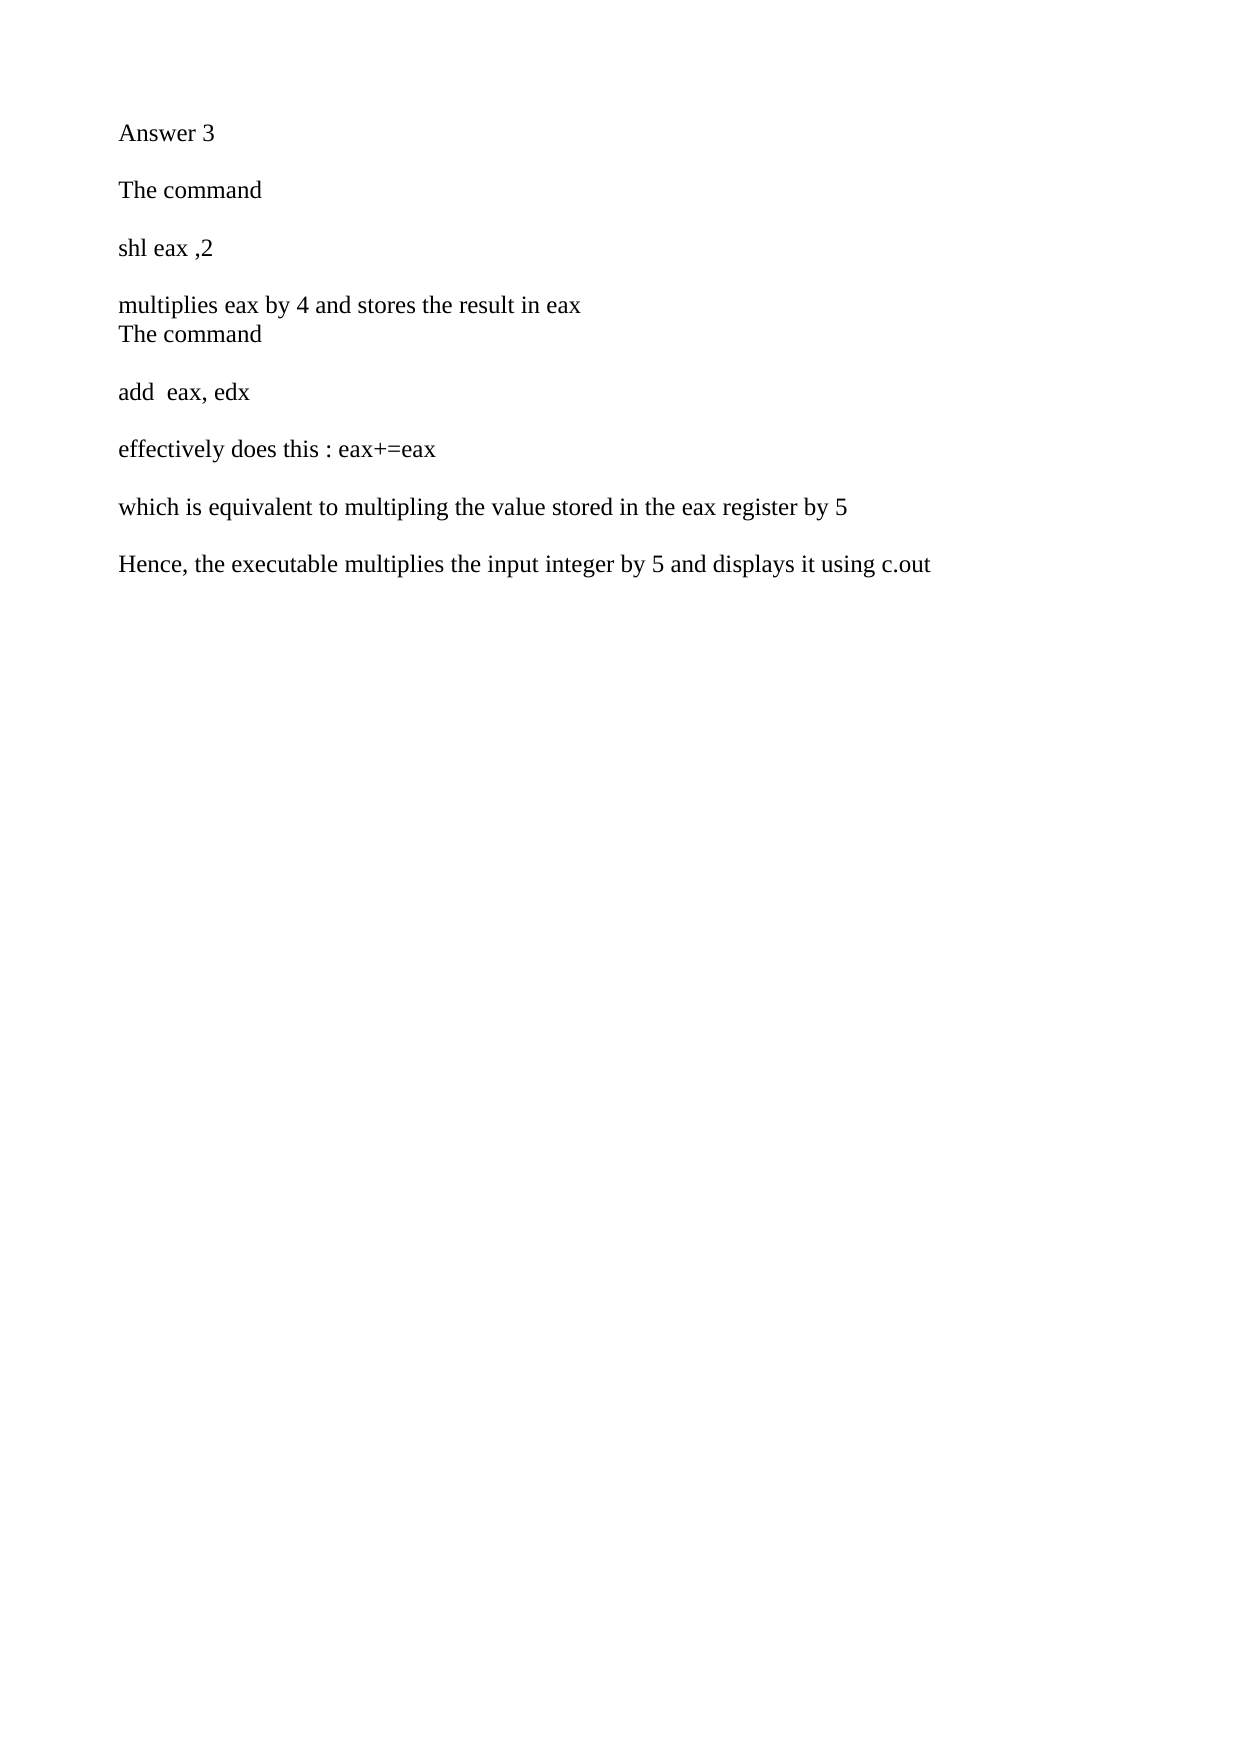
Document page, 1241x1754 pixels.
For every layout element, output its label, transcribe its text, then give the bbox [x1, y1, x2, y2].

text Answer 3 The command shl eax ,2 multiplies eax by 4 and stores the result in eax The command add eax, edx effectively does this : eax+=eax which is equivalent to multipling the value stored in the eax register by 5 Hence, the executable multiplies the input integer by 5 and displays it using c.out [118, 118, 1122, 578]
